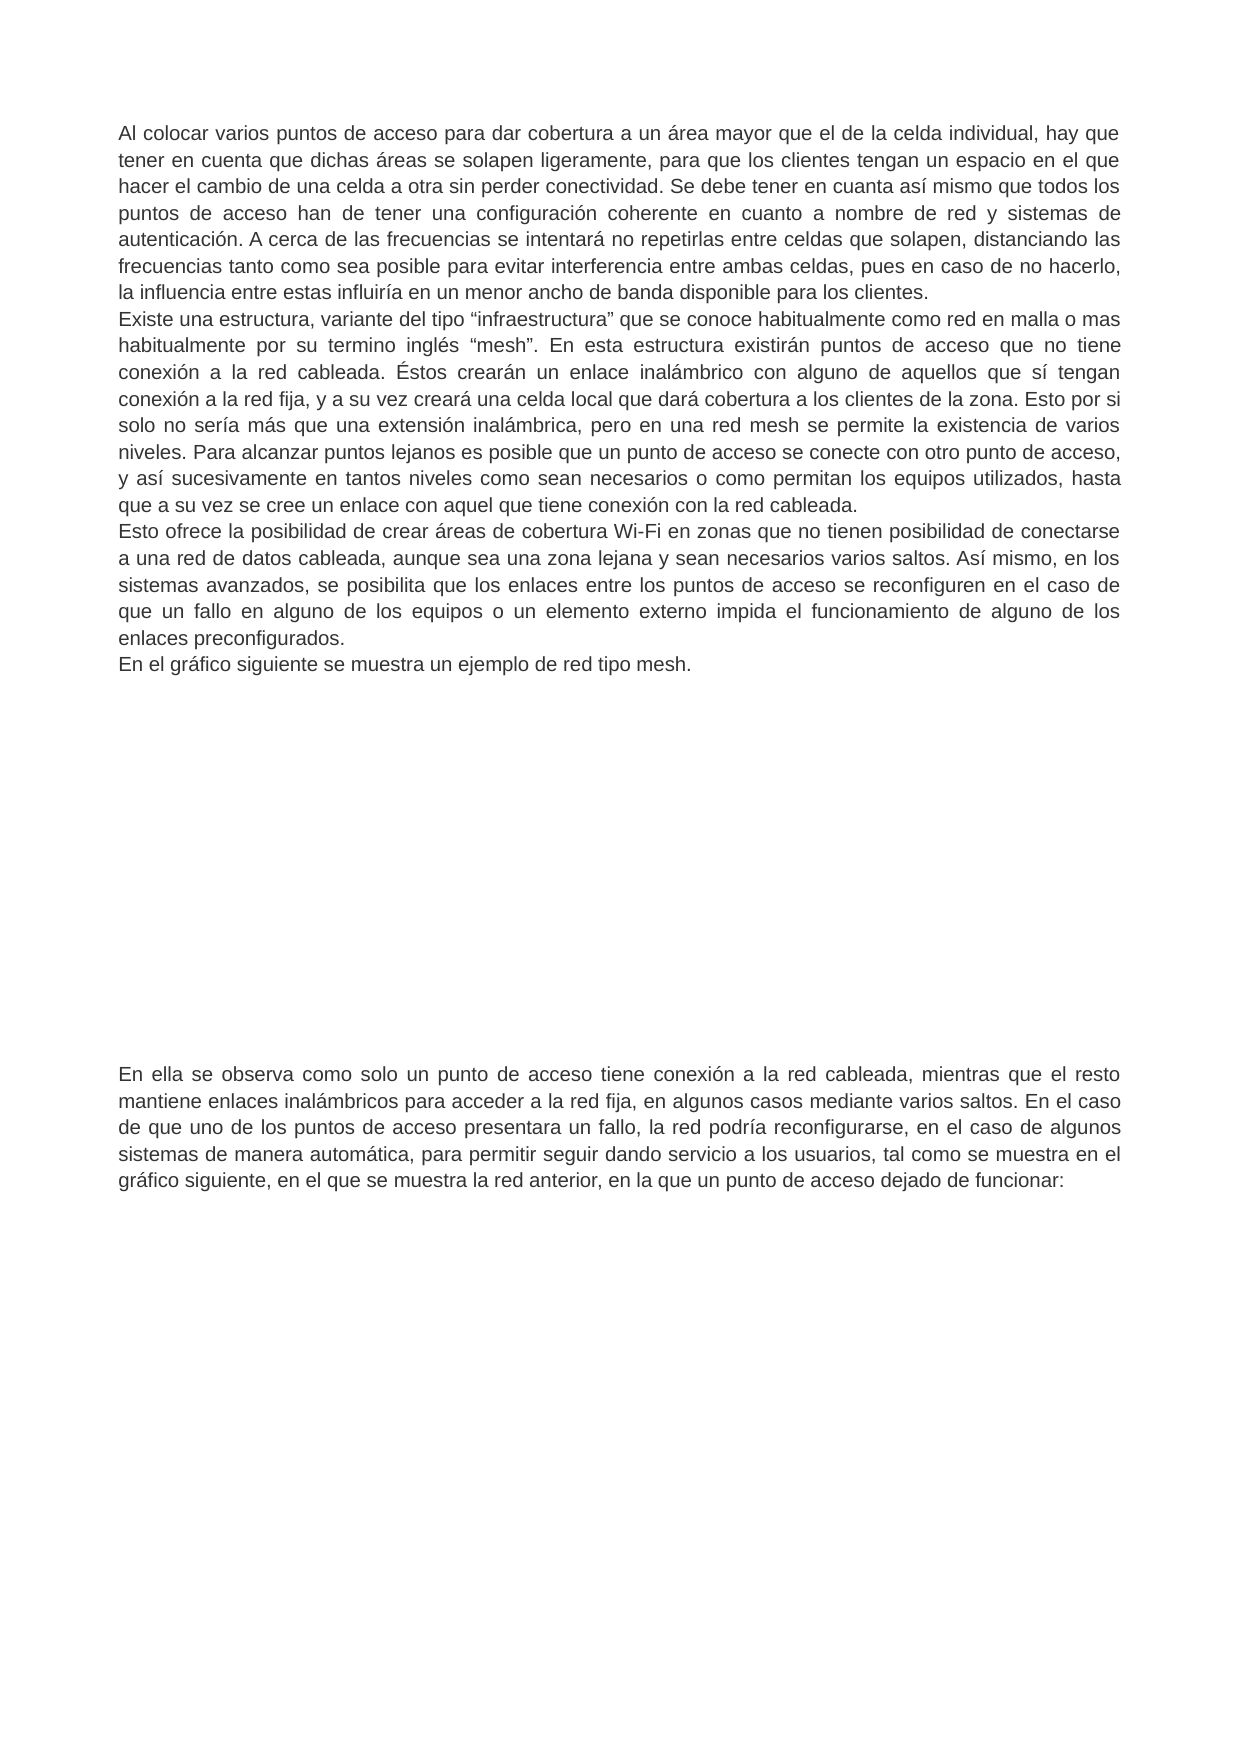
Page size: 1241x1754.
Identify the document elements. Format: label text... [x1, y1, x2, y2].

text Existe una estructura, variante del tipo “infraestructura” que se conoce habitualmente como red en malla o mas habitualmente por su termino inglés “mesh”. En esta estructura existirán puntos de acceso que no tiene conexión a la red cableada. Éstos crearán un enlace inalámbrico con alguno de aquellos que sí tengan conexión a la red fija, y a su vez creará una celda local que dará cobertura a los clientes de la zona. Esto por si solo no sería más que una extensión inalámbrica, pero en una red mesh se permite la existencia de varios niveles. Para alcanzar puntos lejanos es posible que un punto de acceso se conecte con otro punto de acceso, y así sucesivamente en tantos niveles como sean necesarios o como permitan los equipos utilizados, hasta que a su vez se cree un enlace con aquel que tiene conexión con la red cableada. [118, 304, 1122, 517]
text En ella se observa como solo un punto de acceso tiene conexión a la red cableada, mientras que el resto mantiene enlaces inalámbricos para acceder a la red fija, en algunos casos mediante varios saltos. En el caso de que uno de los puntos de acceso presentara un fallo, la red podría reconfigurarse, en el caso de algunos sistemas de manera automática, para permitir seguir dando servicio a los usuarios, tal como se muestra en el gráfico siguiente, en el que se muestra la red anterior, en la que un punto de acceso dejado de funcionar: [118, 1059, 1122, 1192]
text Esto ofrece la posibilidad de crear áreas de cobertura Wi-Fi en zonas que no tienen posibilidad de conectarse a una red de datos cableada, aunque sea una zona lejana y sean necesarios varios saltos. Así mismo, en los sistemas avanzados, se posibilita que los enlaces entre los puntos de acceso se reconfiguren en el caso de que un fallo en alguno de los equipos o un elemento externo impida el funcionamiento de alguno de los enlaces preconfigurados. [118, 517, 1122, 649]
text Al colocar varios puntos de acceso para dar cobertura a un área mayor que el de la celda individual, hay que tener en cuenta que dichas áreas se solapen ligeramente, para que los clientes tengan un espacio en el que hacer el cambio de una celda a otra sin perder conectividad. Se debe tener en cuanta así mismo que todos los puntos de acceso han de tener una configuración coherente en cuanto a nombre de red y sistemas de autenticación. A cerca de las frecuencias se intentará no repetirlas entre celdas que solapen, distanciando las frecuencias tanto como sea posible para evitar interferencia entre ambas celdas, pues en caso de no hacerlo, la influencia entre estas influiría en un menor ancho de banda disponible para los clientes. [118, 118, 1122, 304]
text En el gráfico siguiente se muestra un ejemplo de red tipo mesh. [118, 649, 1122, 676]
